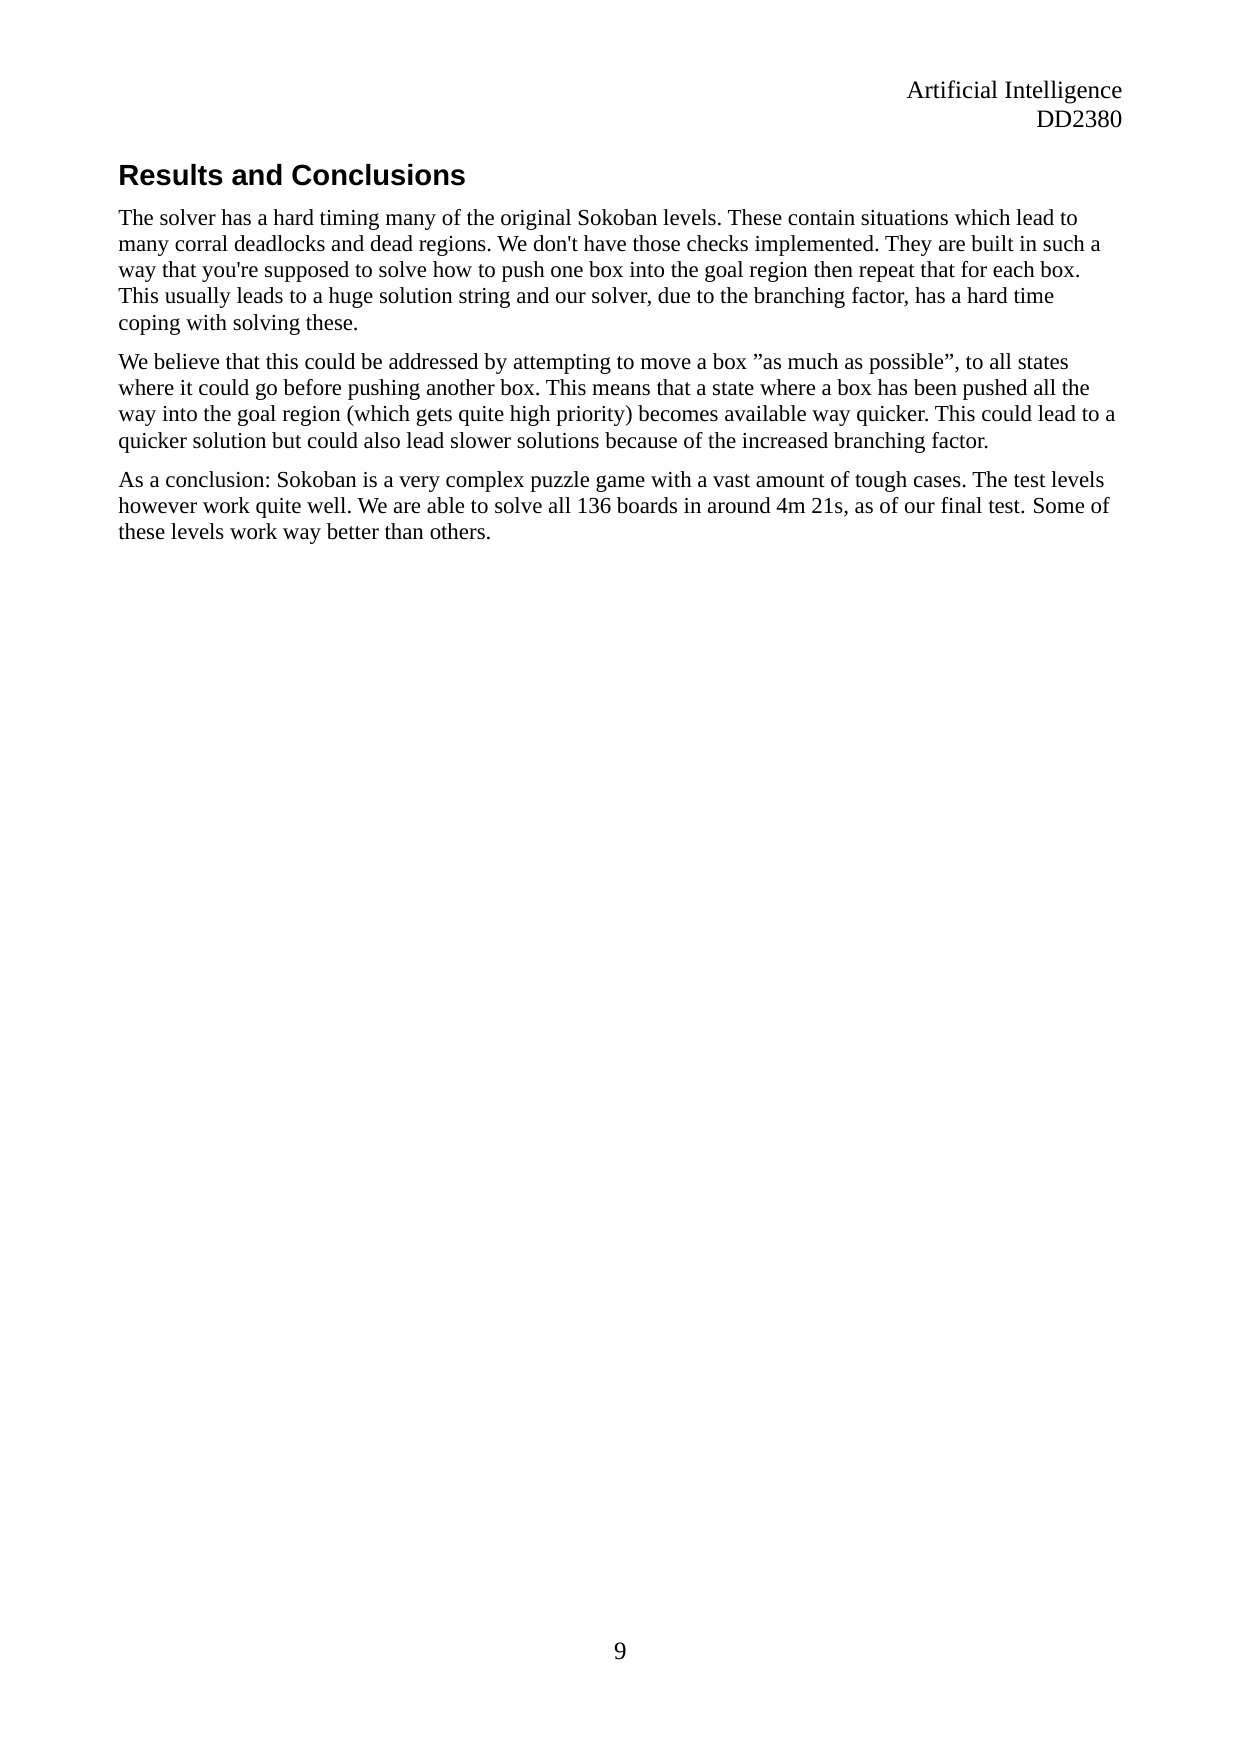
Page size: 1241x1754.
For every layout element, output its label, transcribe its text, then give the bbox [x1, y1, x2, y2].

subtitle Results and Conclusions [118, 157, 1122, 191]
text As a conclusion: Sokoban is a very complex puzzle game with a vast amount of tough cases. The test levels however work quite well. We are able to solve all 136 boards in around 4m 21s, as of our final test. Some of these levels work way better than others. [118, 466, 1122, 545]
text We believe that this could be addressed by attempting to move a box ”as much as possible”, to all states where it could go before pushing another box. This means that a state where a box has been pushed all the way into the goal region (which gets quite high priority) becomes available way quicker. This could lead to a quicker solution but could also lead slower solutions because of the increased branching factor. [118, 348, 1122, 453]
text The solver has a hard timing many of the original Sokoban levels. These contain situations which lead to many corral deadlocks and dead regions. We don't have those checks implemented. They are built in such a way that you're supposed to solve how to push one box into the goal region then repeat that for each box. This usually leads to a huge solution string and our solver, due to the branching factor, has a hard time coping with solving these. [118, 203, 1122, 335]
